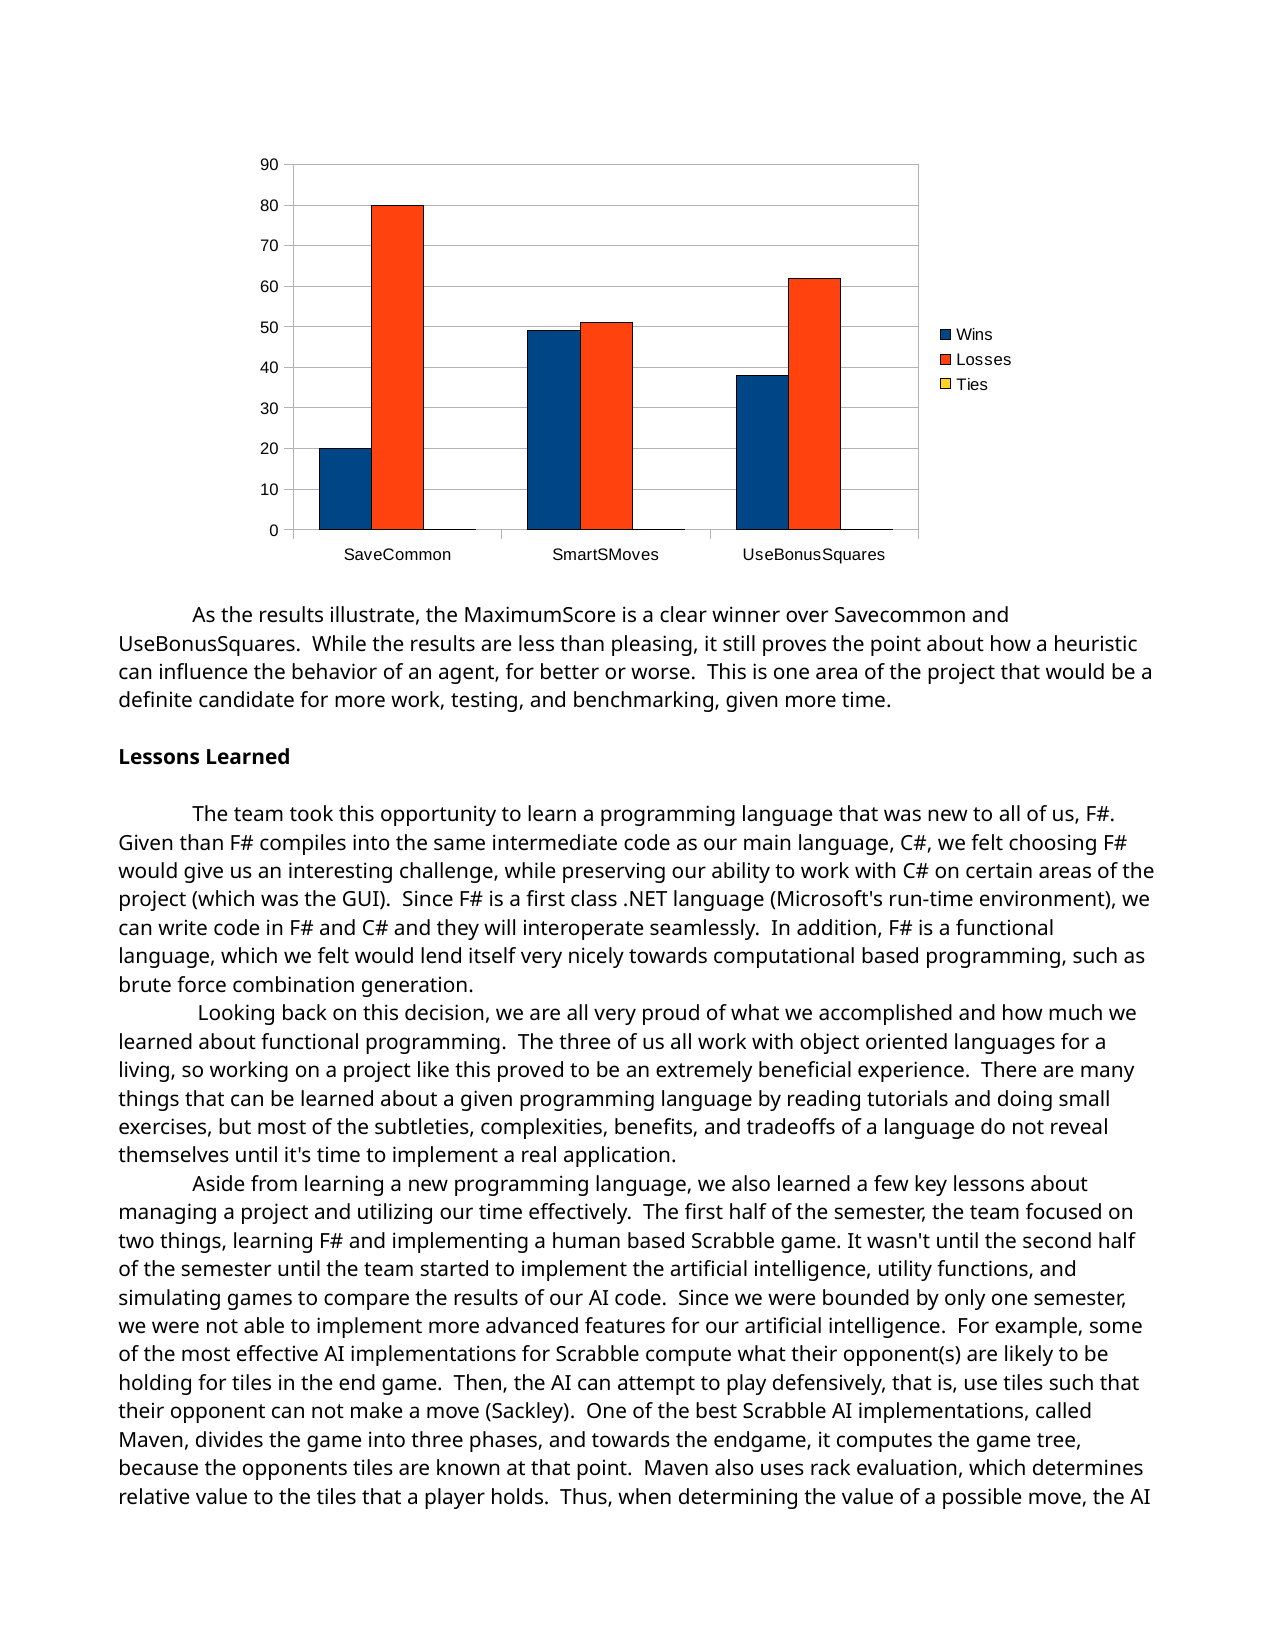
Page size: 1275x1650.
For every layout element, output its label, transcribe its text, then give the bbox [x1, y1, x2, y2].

text As the results illustrate, the MaximumScore is a clear winner over Savecommon and UseBonusSquares. While the results are less than pleasing, it still proves the point about how a heuristic can influence the behavior of an agent, for better or worse. This is one area of the project that would be a definite candidate for more work, testing, and benchmarking, given more time. [118, 600, 1157, 714]
text The team took this opportunity to learn a programming language that was new to all of us, F#. Given than F# compiles into the same intermediate code as our main language, C#, we felt choosing F# would give us an interesting challenge, while preserving our ability to work with C# on certain areas of the project (which was the GUI). Since F# is a first class .NET language (Microsoft's run-time environment), we can write code in F# and C# and they will interoperate seamlessly. In addition, F# is a functional language, which we felt would lend itself very nicely towards computational based programming, such as brute force combination generation. [118, 799, 1157, 998]
text Lessons Learned [118, 742, 1157, 799]
text Looking back on this decision, we are all very proud of what we accomplished and how much we learned about functional programming. The three of us all work with object oriented languages for a living, so working on a project like this proved to be an extremely beneficial experience. There are many things that can be learned about a given programming language by reading tutorials and doing small exercises, but most of the subtleties, complexities, benefits, and tradeoffs of a language do not reveal themselves until it's time to implement a real application. [118, 998, 1157, 1169]
text Aside from learning a new programming language, we also learned a few key lessons about managing a project and utilizing our time effectively. The first half of the semester, the team focused on two things, learning F# and implementing a human based Scrabble game. It wasn't until the second half of the semester until the team started to implement the artificial intelligence, utility functions, and simulating games to compare the results of our AI code. Since we were bounded by only one semester, we were not able to implement more advanced features for our artificial intelligence. For example, some of the most effective AI implementations for Scrabble compute what their opponent(s) are likely to be holding for tiles in the end game. Then, the AI can attempt to play defensively, that is, use tiles such that their opponent can not make a move (Sackley). One of the best Scrabble AI implementations, called Maven, divides the game into three phases, and towards the endgame, it computes the game tree, because the opponents tiles are known at that point. Maven also uses rack evaluation, which determines relative value to the tiles that a player holds. Thus, when determining the value of a possible move, the AI [118, 1169, 1157, 1510]
